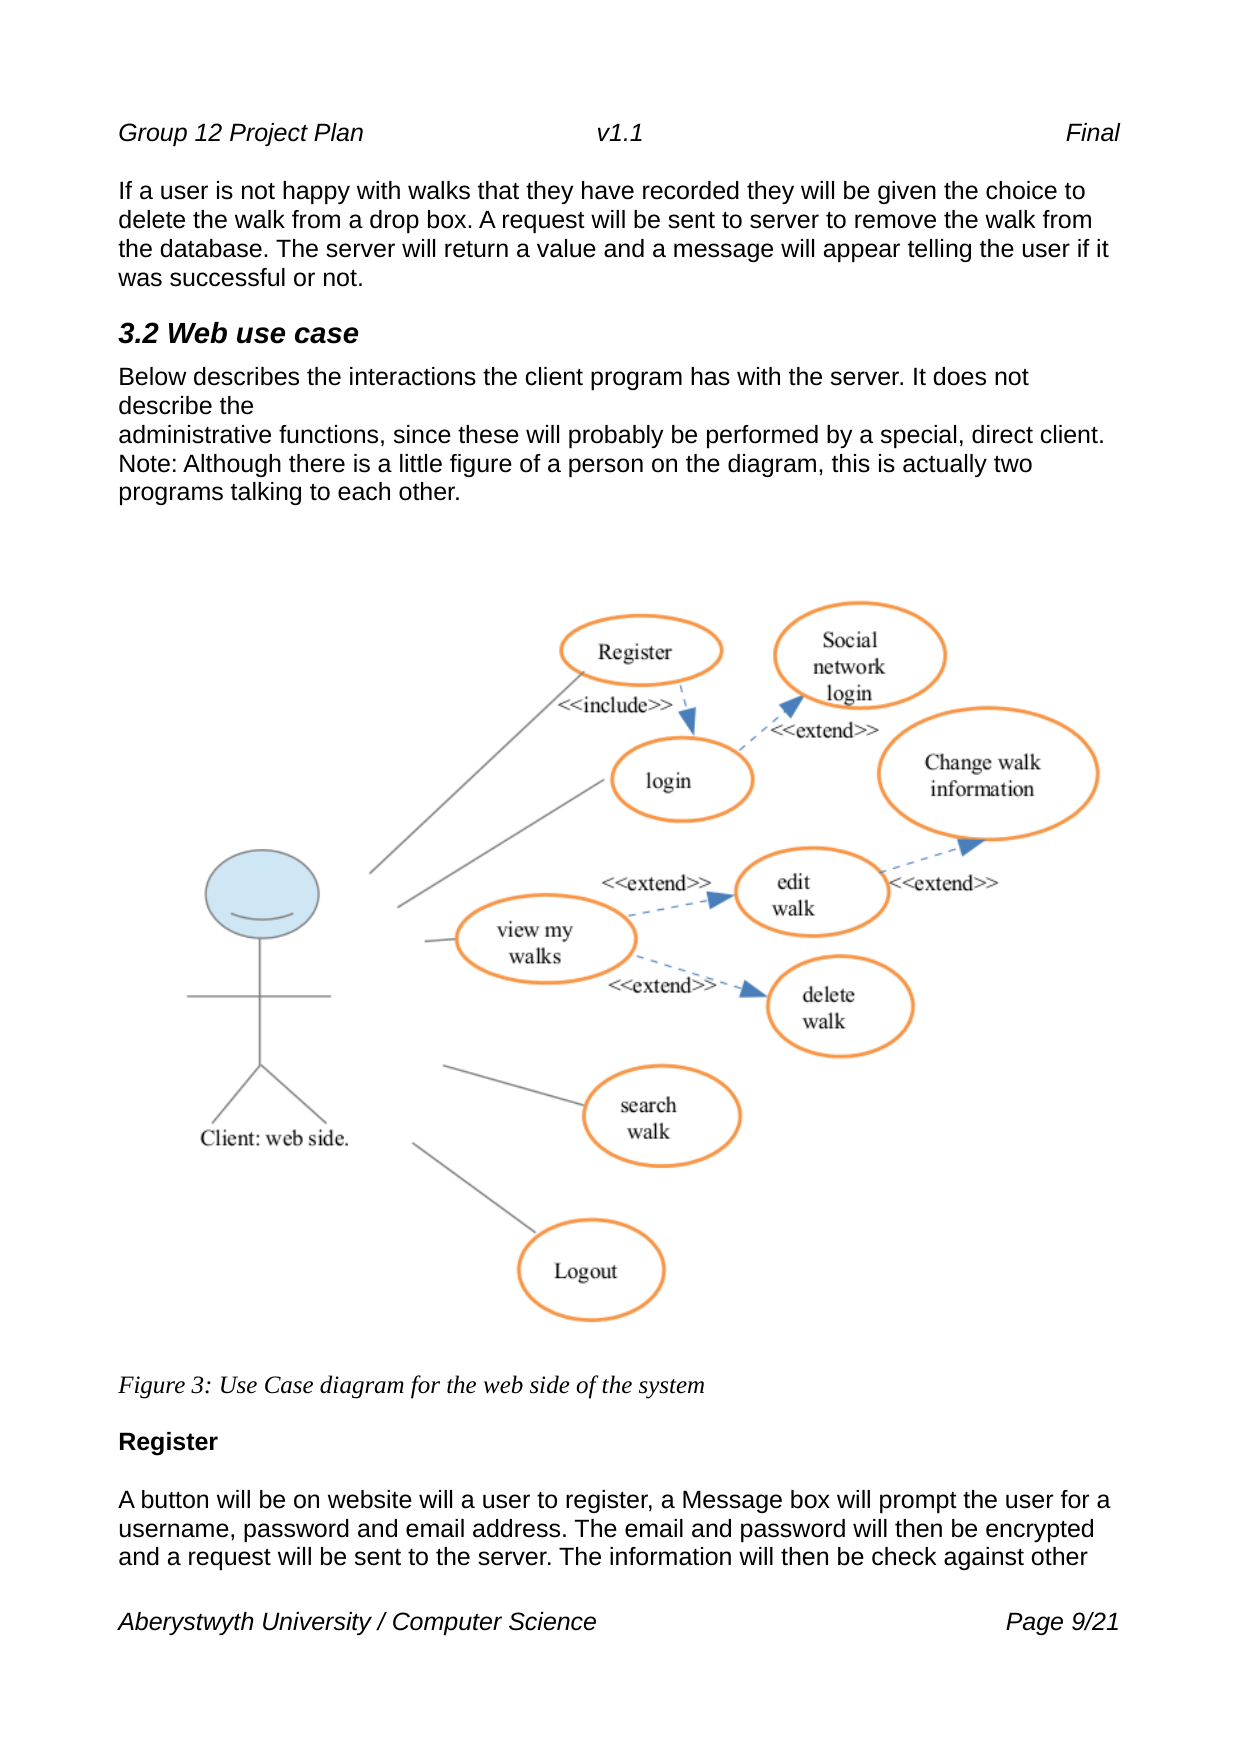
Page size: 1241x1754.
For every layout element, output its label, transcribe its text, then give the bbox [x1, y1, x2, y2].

text administrative functions, since these will probably be performed by a special, direct client. Note: Although there is a little figure of a person on the diagram, this is actually two programs talking to each other. [118, 420, 1122, 506]
text [118, 547, 1122, 565]
text If a user is not happy with walks that they have recorded they will be given the choice to delete the walk from a drop box. A request will be sent to server to remove the walk from the database. The server will return a value and a message will appear telling the user if it was successful or not. [118, 176, 1122, 291]
text A button will be on website will a user to register, a Message box will prompt the user for a username, password and email address. The email and password will then be encrypted and a request will be sent to the server. The information will then be check against other [118, 1485, 1122, 1571]
text Below describes the interactions the client program has with the server. It does not describe the [118, 362, 1122, 420]
text Figure 3: Use Case diagram for the web side of the system [118, 1370, 1122, 1398]
picture [118, 565, 1123, 1370]
subtitle 3.2 Web use case [118, 316, 1122, 350]
text Register [118, 1427, 1122, 1456]
